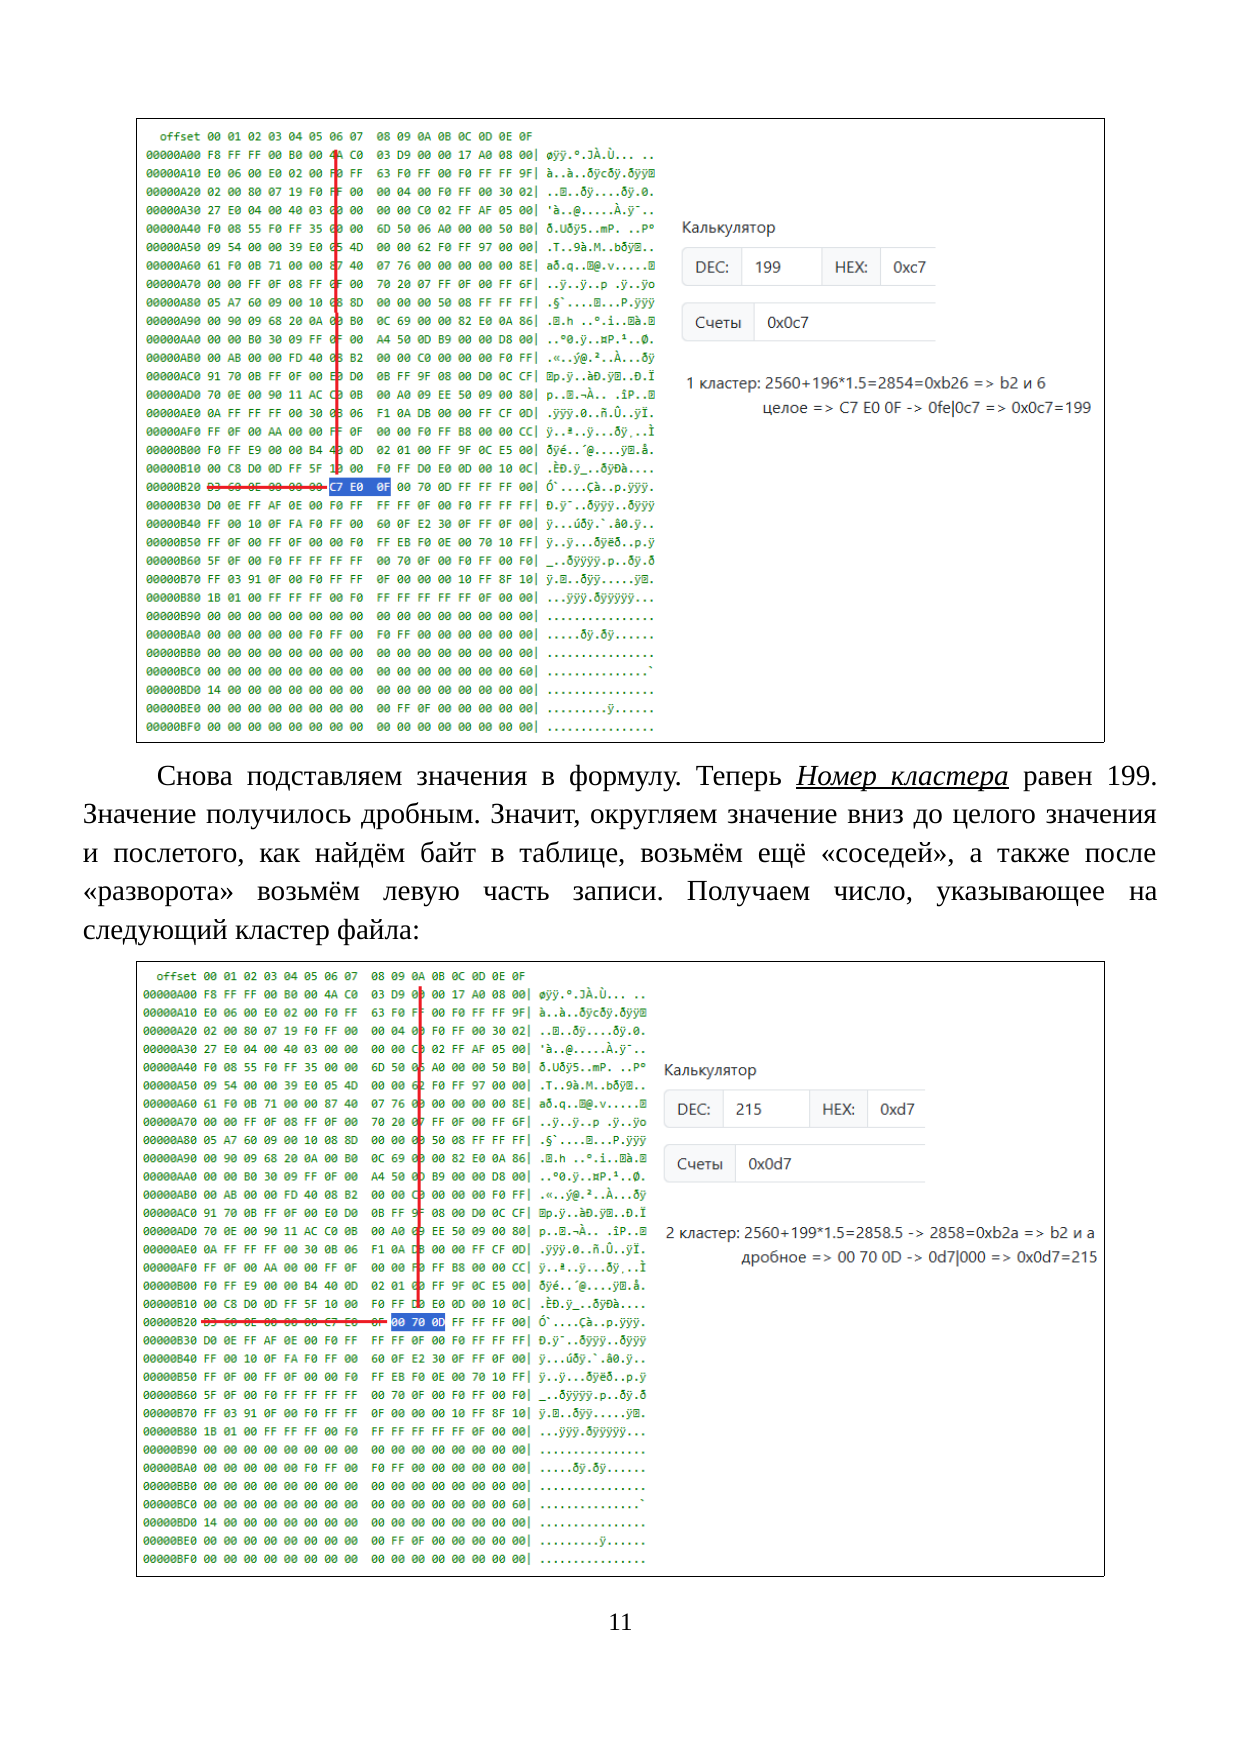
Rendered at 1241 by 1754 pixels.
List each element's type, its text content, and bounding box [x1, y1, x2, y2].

picture [139, 964, 1101, 1573]
picture [139, 121, 1101, 740]
text Снова подставляем значения в формулу. Теперь Номер кластера равен 199. Значение получилось дробным. Значит, округляем значение вниз до целого значения и послетого, как найдём байт в таблице, возьмём ещё «соседей», а также после «разворота» возьмём левую часть записи. Получаем число, указывающее на следующий кластер файла: [83, 758, 1157, 946]
